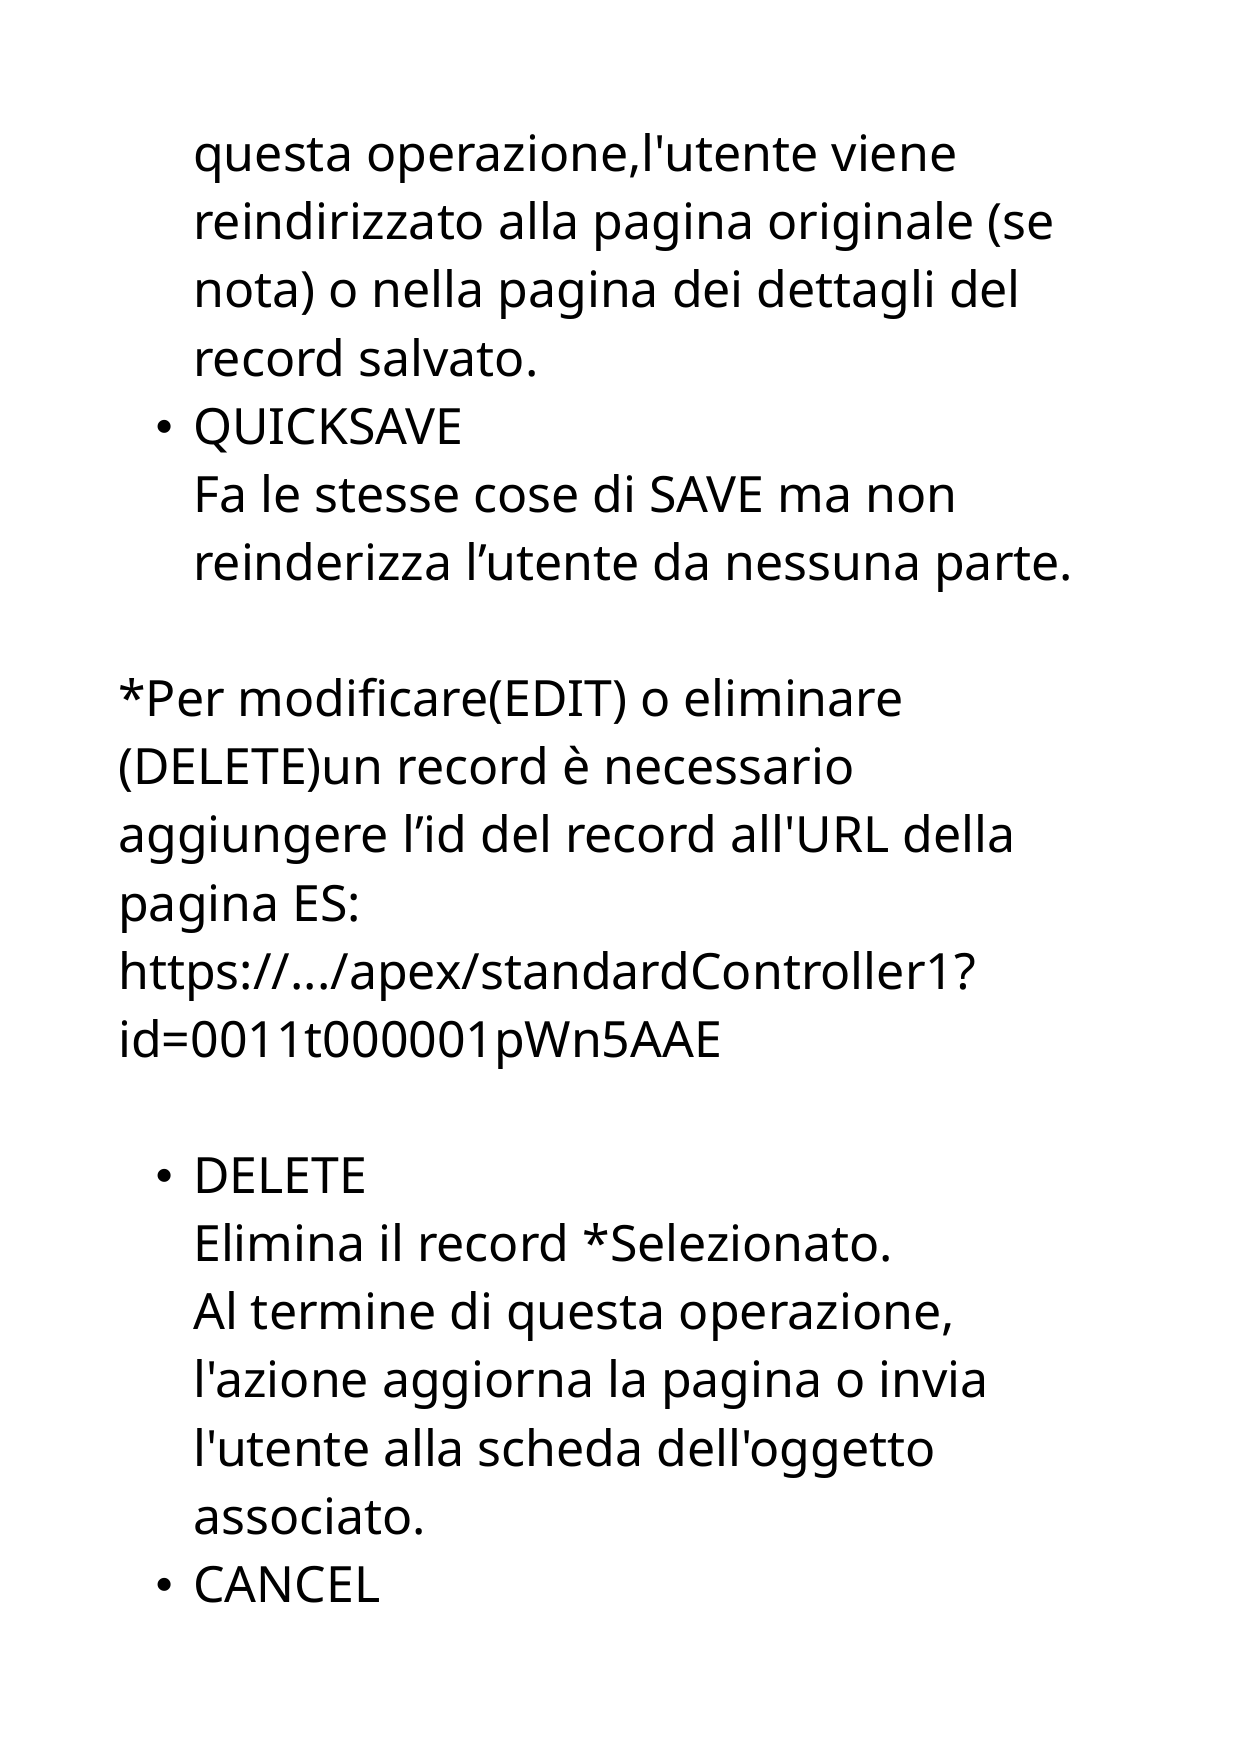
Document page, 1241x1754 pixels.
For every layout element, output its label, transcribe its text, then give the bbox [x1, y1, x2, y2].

text *Per modificare(EDIT) o eliminare (DELETE)un record è necessario aggiungere l’id del record all'URL della pagina ES: [118, 663, 1122, 936]
list CANCEL [156, 1549, 1122, 1617]
list QUICKSAVE [156, 391, 1122, 459]
list DELETE [156, 1140, 1122, 1208]
list Elimina il record *Selezionato. [156, 1208, 1122, 1276]
list questa operazione,l'utente viene reindirizzato alla pagina originale (se nota) o nella pagina dei dettagli del record salvato. [156, 118, 1122, 391]
text https://.../apex/standardController1?id=0011t000001pWn5AAE [118, 936, 1122, 1072]
list Fa le stesse cose di SAVE ma non reinderizza l’utente da nessuna parte. [156, 459, 1122, 595]
list Al termine di questa operazione, l'azione aggiorna la pagina o invia l'utente alla scheda dell'oggetto associato. [156, 1276, 1122, 1549]
